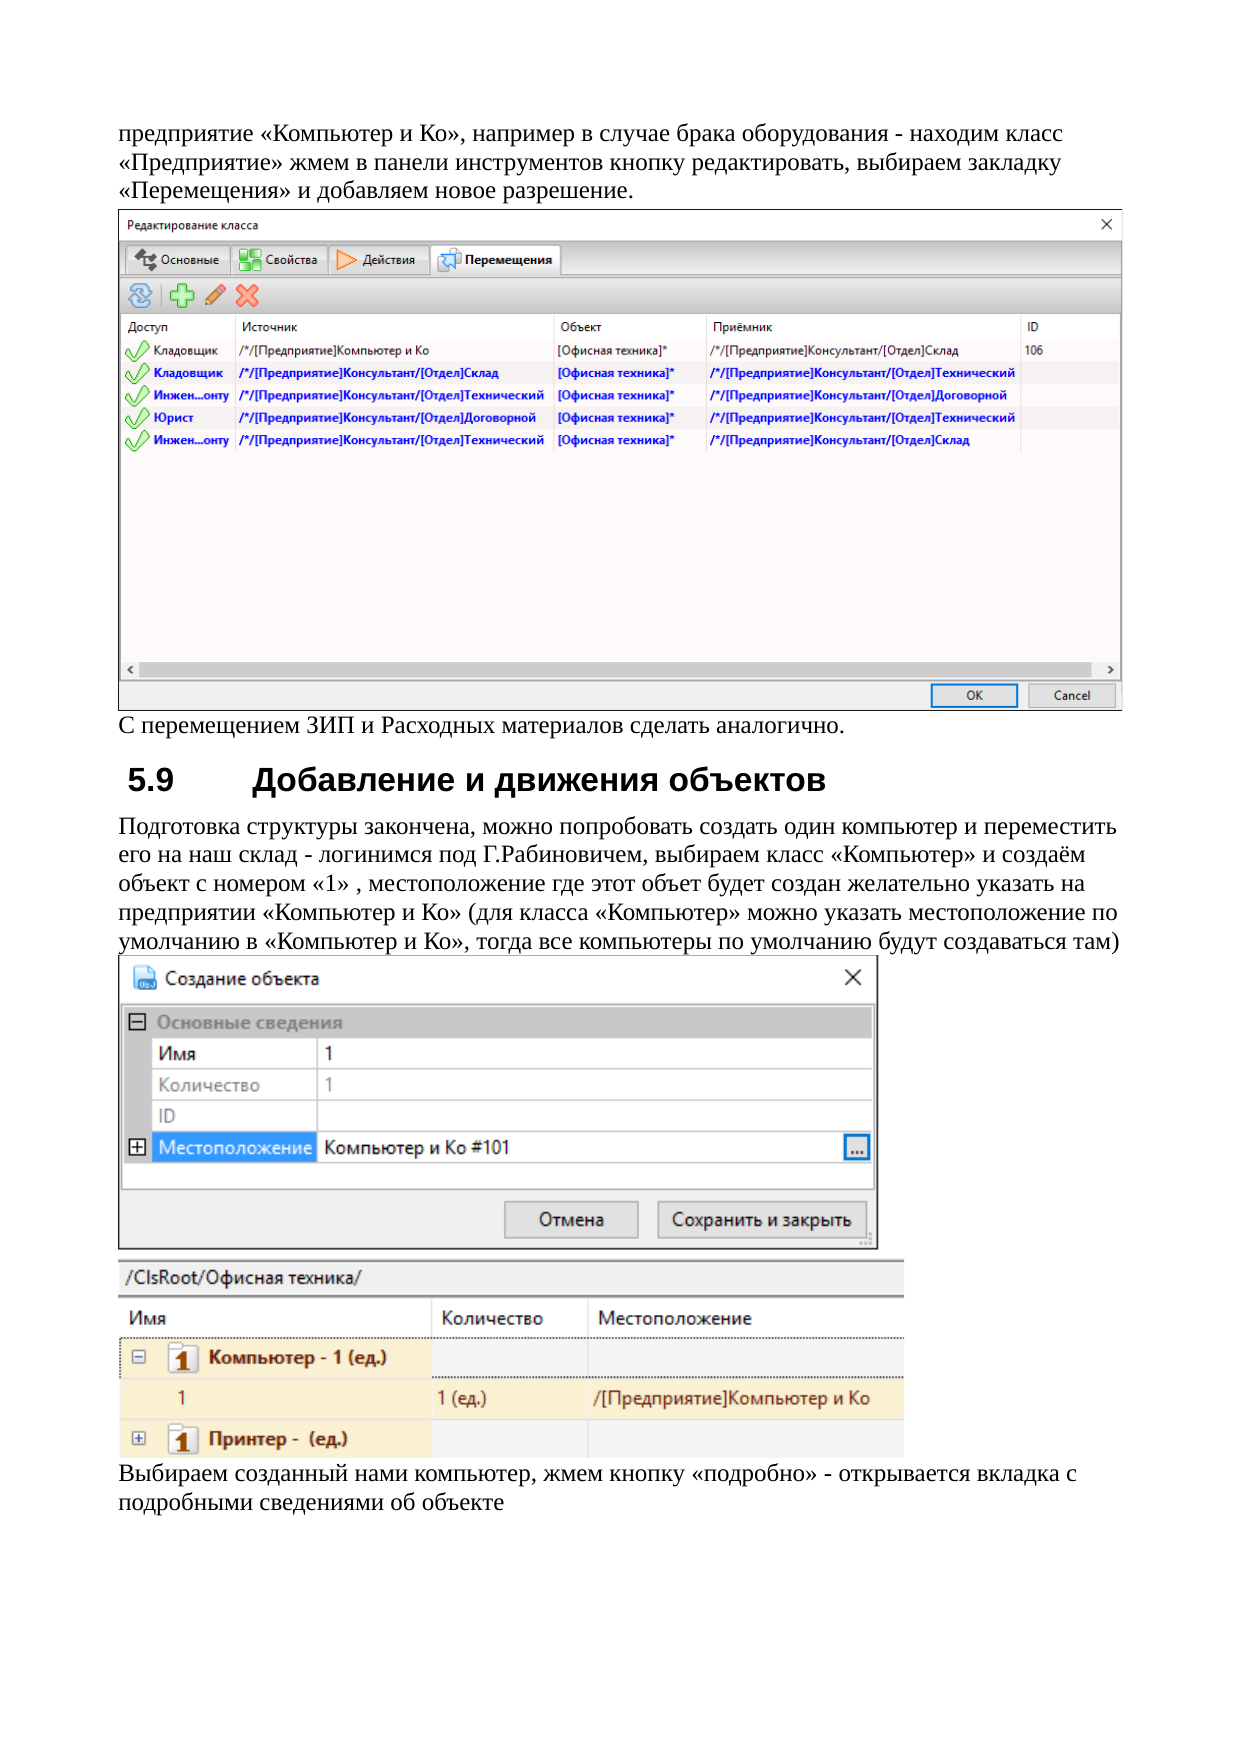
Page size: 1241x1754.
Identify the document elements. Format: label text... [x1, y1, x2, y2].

text С перемещением ЗИП и Расходных материалов сделать аналогично. [118, 711, 1122, 739]
text Выбираем созданный нами компьютер, жмем кнопку «подробно» - открывается вкладка с подробными сведениями об объекте [118, 954, 1122, 1516]
picture [118, 955, 905, 1458]
text предприятие «Компьютер и Ко», например в случае брака оборудования - находим класс «Предприятие» жмем в панели инструментов кнопку редактировать, выбираем закладку «Перемещения» и добавляем новое разрешение. [118, 118, 1122, 204]
subtitle Добавление и движения объектов [118, 760, 1122, 798]
picture [118, 209, 1123, 711]
text [118, 204, 1122, 209]
text Подготовка структуры закончена, можно попробовать создать один компьютер и переместить его на наш склад - логинимся под Г.Рабиновичем, выбираем класс «Компьютер» и создаём объект с номером «1» , местоположение где этот объет будет создан желательно указать на предприятии «Компьютер и Ко» (для класса «Компьютер» можно указать местоположение по умолчанию в «Компьютер и Ко», тогда все компьютеры по умолчанию будут создаваться там) [118, 811, 1122, 954]
